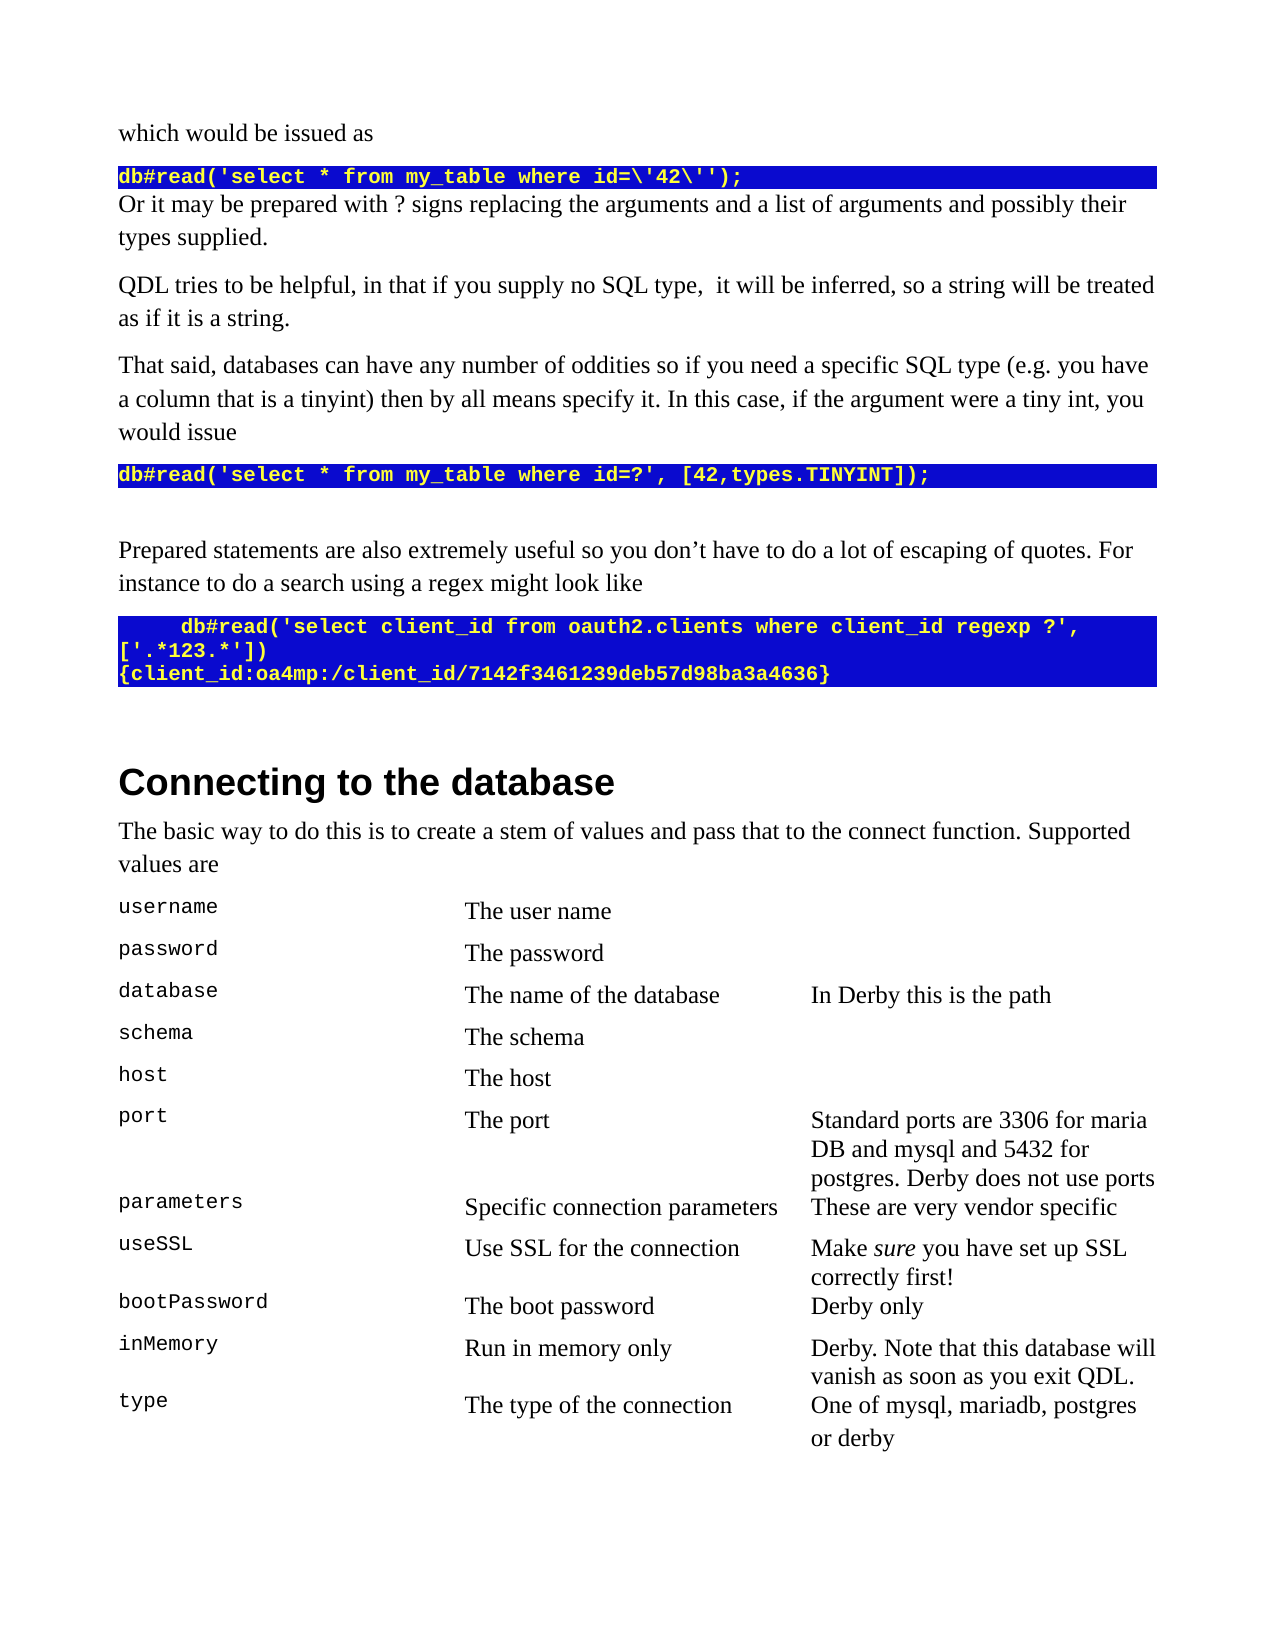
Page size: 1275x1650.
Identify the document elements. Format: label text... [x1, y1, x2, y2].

text which would be issued as [118, 118, 1157, 147]
table_cell These are very vendor specific [811, 1192, 1157, 1233]
table_cell Derby. Note that this database will vanish as soon as you exit QDL. [811, 1333, 1157, 1390]
table_cell parameters [118, 1192, 464, 1233]
table_cell The port [464, 1105, 811, 1192]
text Or it may be prepared with ? signs replacing the arguments and a list of arguments and possibly their types supplied. [118, 189, 1157, 251]
table_cell Make sure you have set up SSL correctly first! [811, 1233, 1157, 1291]
table_cell port [118, 1105, 464, 1192]
text db#read('select * from my_table where id=?', [42,types.TINYINT]); [118, 464, 1157, 488]
table_cell password [118, 938, 464, 980]
table_cell The password [464, 938, 811, 980]
table_cell The name of the database [464, 980, 811, 1022]
text db#read('select client_id from oauth2.clients where client_id regexp ?', ['.*123.*']) [118, 616, 1157, 663]
table_cell Run in memory only [464, 1333, 811, 1390]
table_cell Specific connection parameters [464, 1192, 811, 1233]
table_header [811, 896, 1157, 938]
table_cell [811, 1022, 1157, 1063]
table_cell The schema [464, 1022, 811, 1063]
table_cell Use SSL for the connection [464, 1233, 811, 1291]
table_cell Derby only [811, 1291, 1157, 1333]
table_cell inMemory [118, 1333, 464, 1390]
table_cell [811, 938, 1157, 980]
text db#read('select * from my_table where id=\'42\''); [118, 166, 1157, 189]
text {client_id:oa4mp:/client_id/7142f3461239deb57d98ba3a4636} [118, 663, 1157, 687]
table_header username [118, 896, 464, 938]
table_cell [811, 1064, 1157, 1105]
table_cell type [118, 1390, 464, 1471]
text Prepared statements are also extremely useful so you don’t have to do a lot of escaping of quotes. For instance to do a search using a regex might look like [118, 536, 1157, 597]
table_cell database [118, 980, 464, 1022]
text That said, databases can have any number of oddities so if you need a specific SQL type (e.g. you have a column that is a tinyint) then by all means specify it. In this case, if the argument were a tiny int, you would issue [118, 351, 1157, 445]
table_cell The type of the connection [464, 1390, 811, 1471]
table_header The user name [464, 896, 811, 938]
table_cell schema [118, 1022, 464, 1063]
table_cell The boot password [464, 1291, 811, 1333]
text The basic way to do this is to create a stem of values and pass that to the connect function. Supported values are [118, 816, 1157, 878]
table_cell One of mysql, mariadb, postgres or derby [811, 1390, 1157, 1471]
table_cell host [118, 1064, 464, 1105]
table_cell The host [464, 1064, 811, 1105]
text QDL tries to be helpful, in that if you supply no SQL type, it will be inferred, so a string will be treated as if it is a string. [118, 270, 1157, 332]
table_cell Standard ports are 3306 for maria DB and mysql and 5432 for postgres. Derby does not use ports [811, 1105, 1157, 1192]
table_cell In Derby this is the path [811, 980, 1157, 1022]
table_cell bootPassword [118, 1291, 464, 1333]
subtitle Connecting to the database [118, 760, 1157, 803]
table_cell useSSL [118, 1233, 464, 1291]
